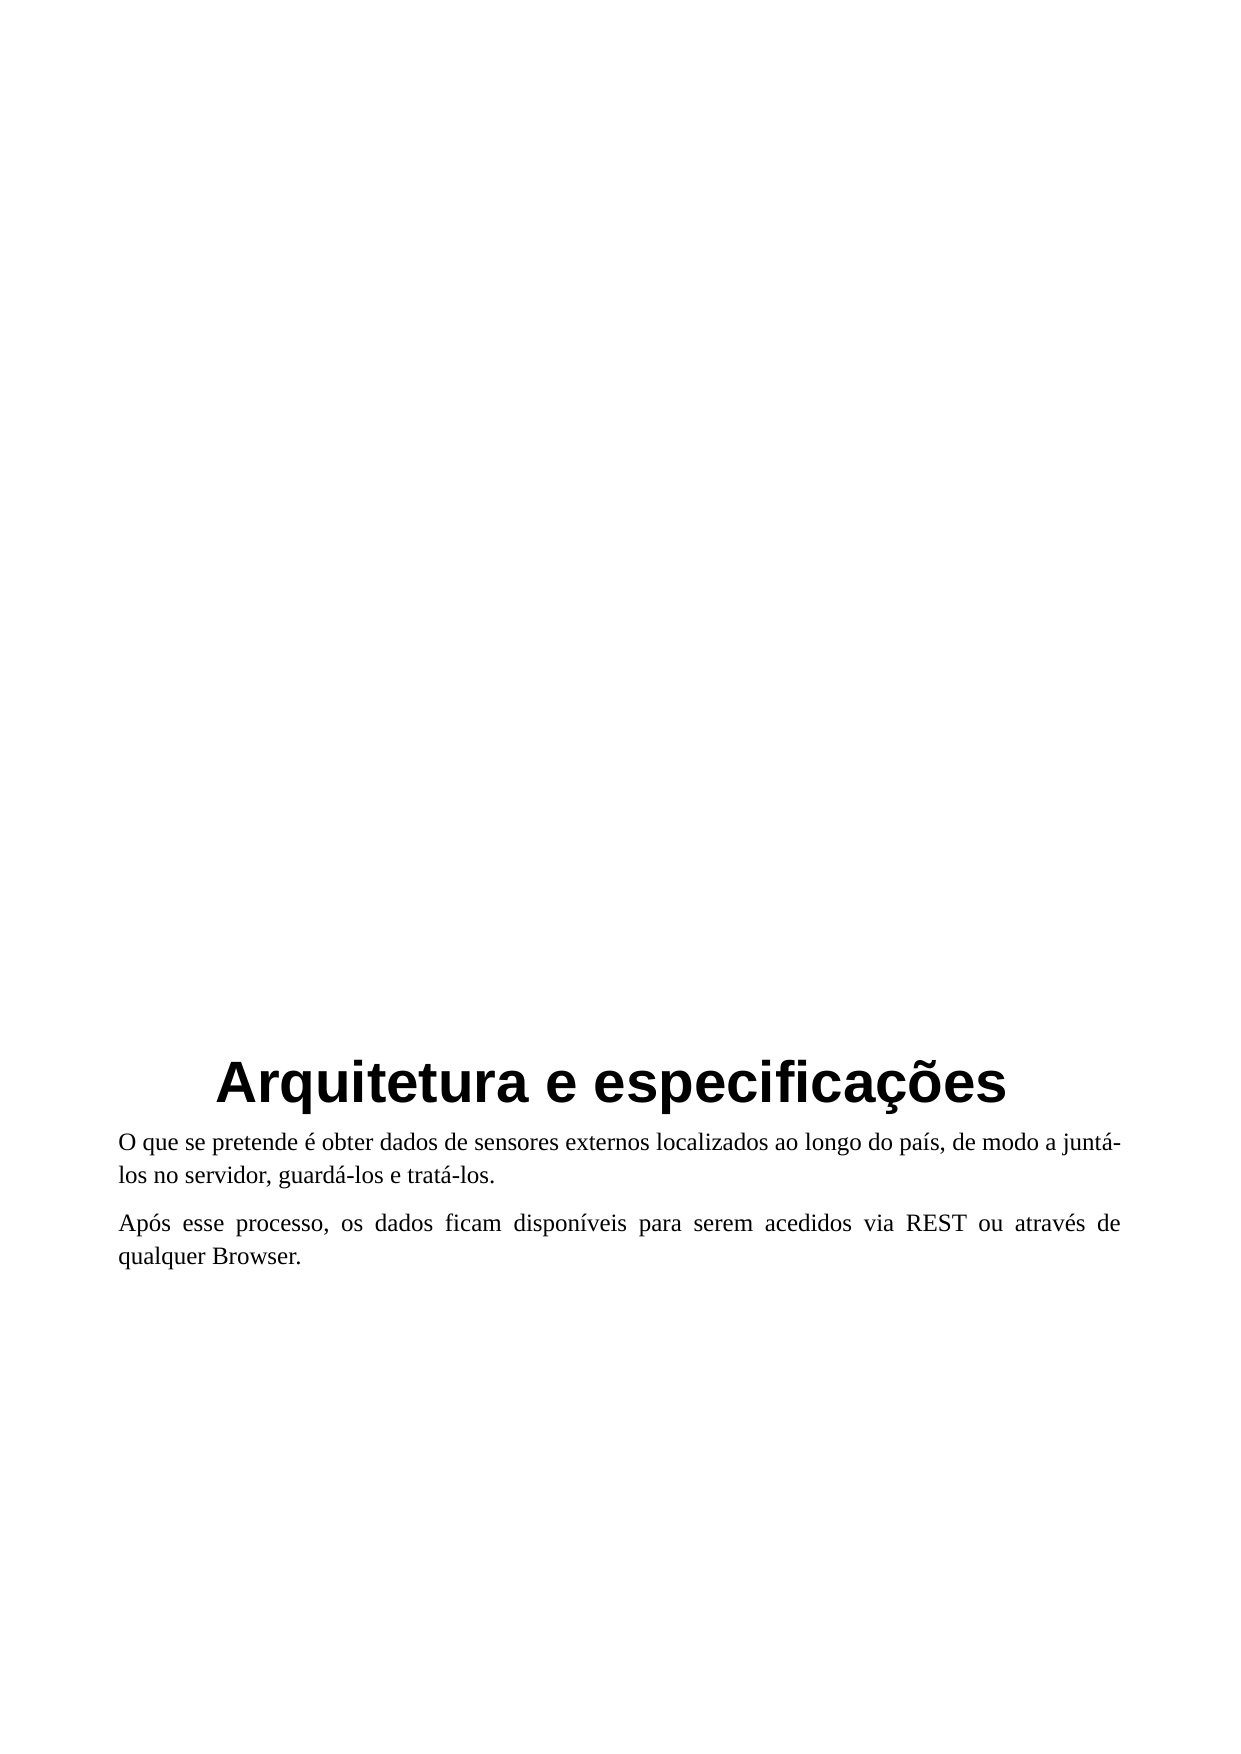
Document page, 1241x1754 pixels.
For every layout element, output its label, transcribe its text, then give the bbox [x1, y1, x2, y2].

text O que se pretende é obter dados de sensores externos localizados ao longo do país, de modo a juntá-los no servidor, guardá-los e tratá-los. [118, 1127, 1122, 1189]
text Após esse processo, os dados ficam disponíveis para serem acedidos via REST ou através de qualquer Browser. [118, 1208, 1122, 1269]
title Arquitetura e especificações [118, 1048, 1122, 1115]
